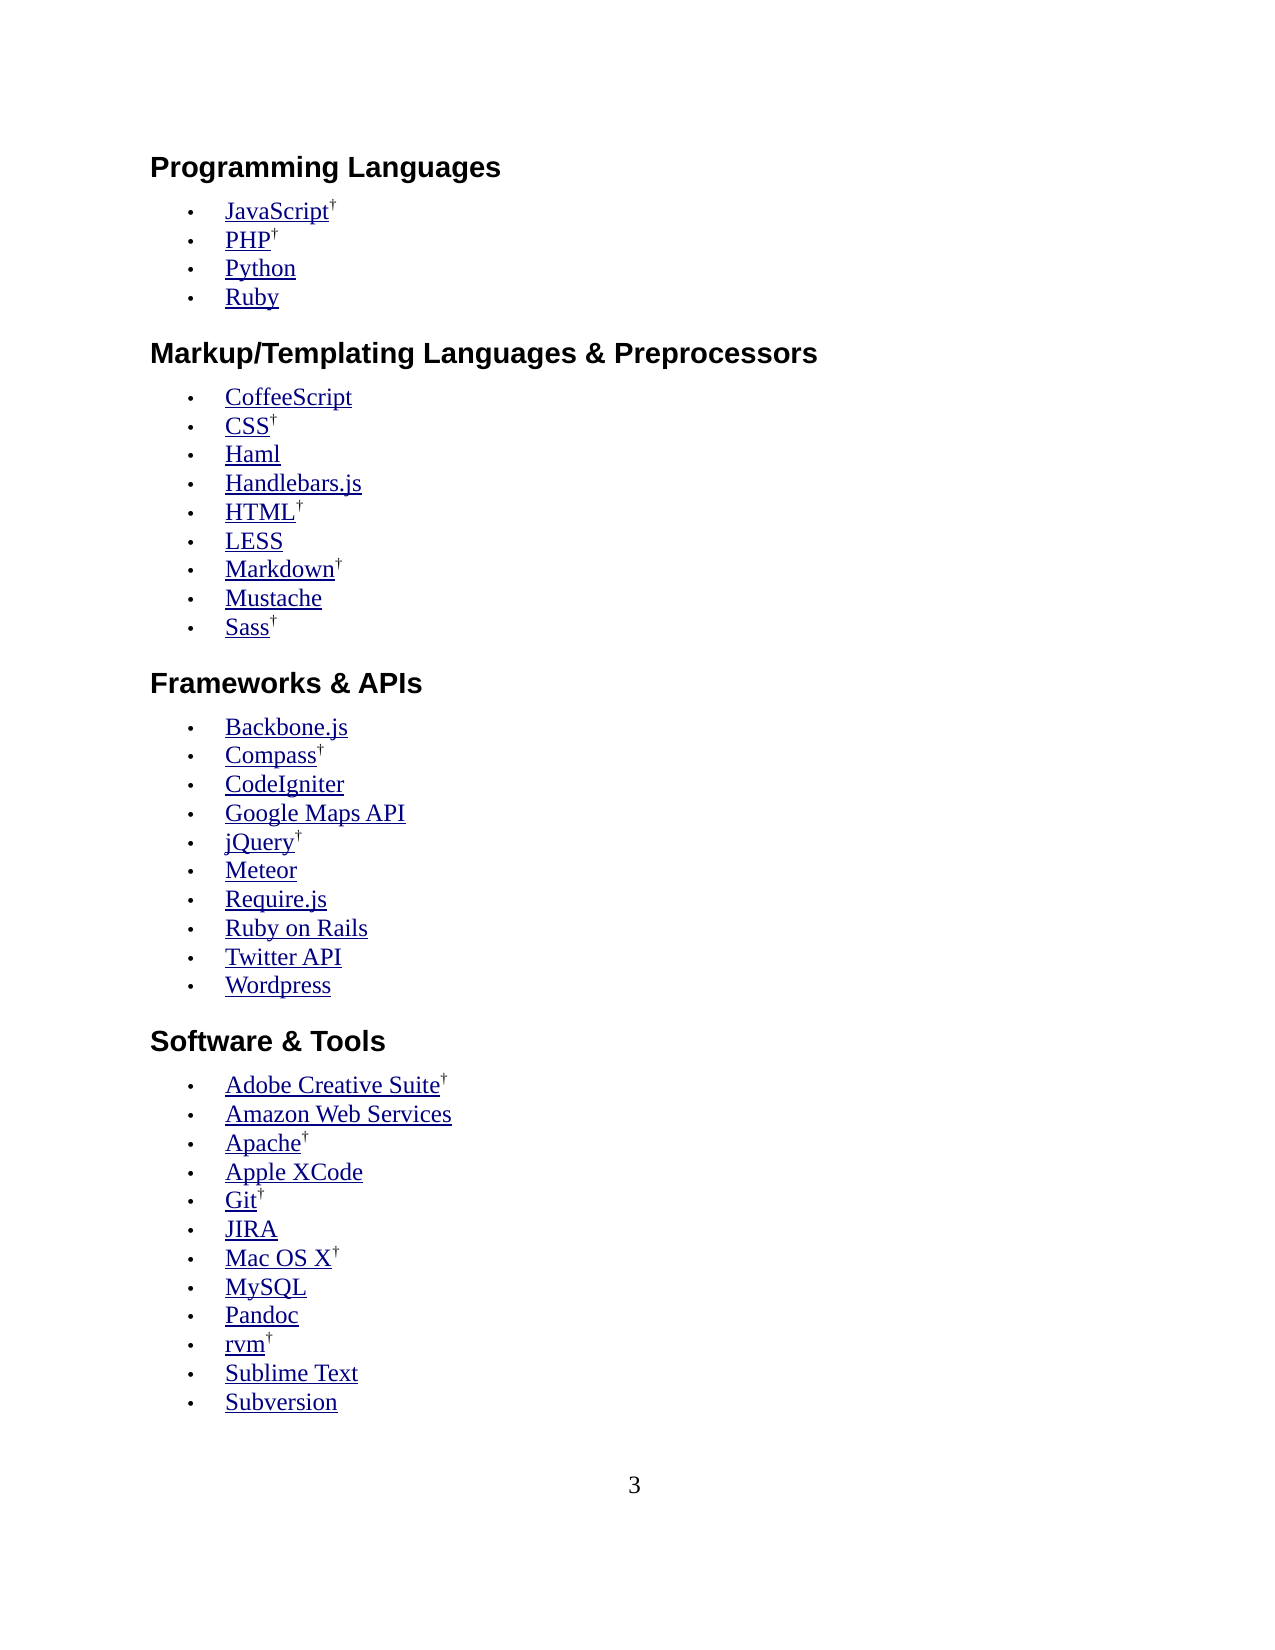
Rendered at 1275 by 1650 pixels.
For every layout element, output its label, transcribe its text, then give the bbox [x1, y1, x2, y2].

list Sublime Text [187, 1358, 1125, 1387]
subtitle Software & Tools [150, 1024, 1125, 1058]
list jQuery† [187, 827, 1125, 856]
list Subversion [187, 1387, 1125, 1415]
list Ruby [187, 282, 1125, 311]
list Adobe Creative Suite† [187, 1070, 1125, 1099]
list Compass† [187, 741, 1125, 769]
subtitle Frameworks & APIs [150, 666, 1125, 699]
list JIRA [187, 1214, 1125, 1243]
list Apple XCode [187, 1157, 1125, 1185]
list LESS [187, 526, 1125, 554]
list Mac OS X† [187, 1243, 1125, 1272]
list Ruby on Rails [187, 913, 1125, 942]
list Sass† [187, 612, 1125, 641]
list Amazon Web Services [187, 1099, 1125, 1128]
list Python [187, 253, 1125, 282]
list Backbone.js [187, 712, 1125, 741]
subtitle Programming Languages [150, 150, 1125, 183]
list MySQL [187, 1272, 1125, 1300]
list Markdown† [187, 554, 1125, 583]
list PHP† [187, 225, 1125, 253]
list Apache† [187, 1128, 1125, 1157]
list JavaScript† [187, 196, 1125, 225]
list Handlebars.js [187, 468, 1125, 497]
list CoffeeScript [187, 382, 1125, 411]
list Pandoc [187, 1300, 1125, 1329]
list HTML† [187, 497, 1125, 526]
list CodeIgniter [187, 769, 1125, 798]
list Meteor [187, 856, 1125, 884]
list Twitter API [187, 942, 1125, 971]
list Wordpress [187, 971, 1125, 999]
list Mustache [187, 583, 1125, 612]
list Haml [187, 439, 1125, 468]
list CSS† [187, 411, 1125, 439]
list Git† [187, 1185, 1125, 1214]
subtitle Markup/Templating Languages & Preprocessors [150, 336, 1125, 369]
list Google Maps API [187, 798, 1125, 827]
list rvm† [187, 1329, 1125, 1358]
list Require.js [187, 884, 1125, 913]
